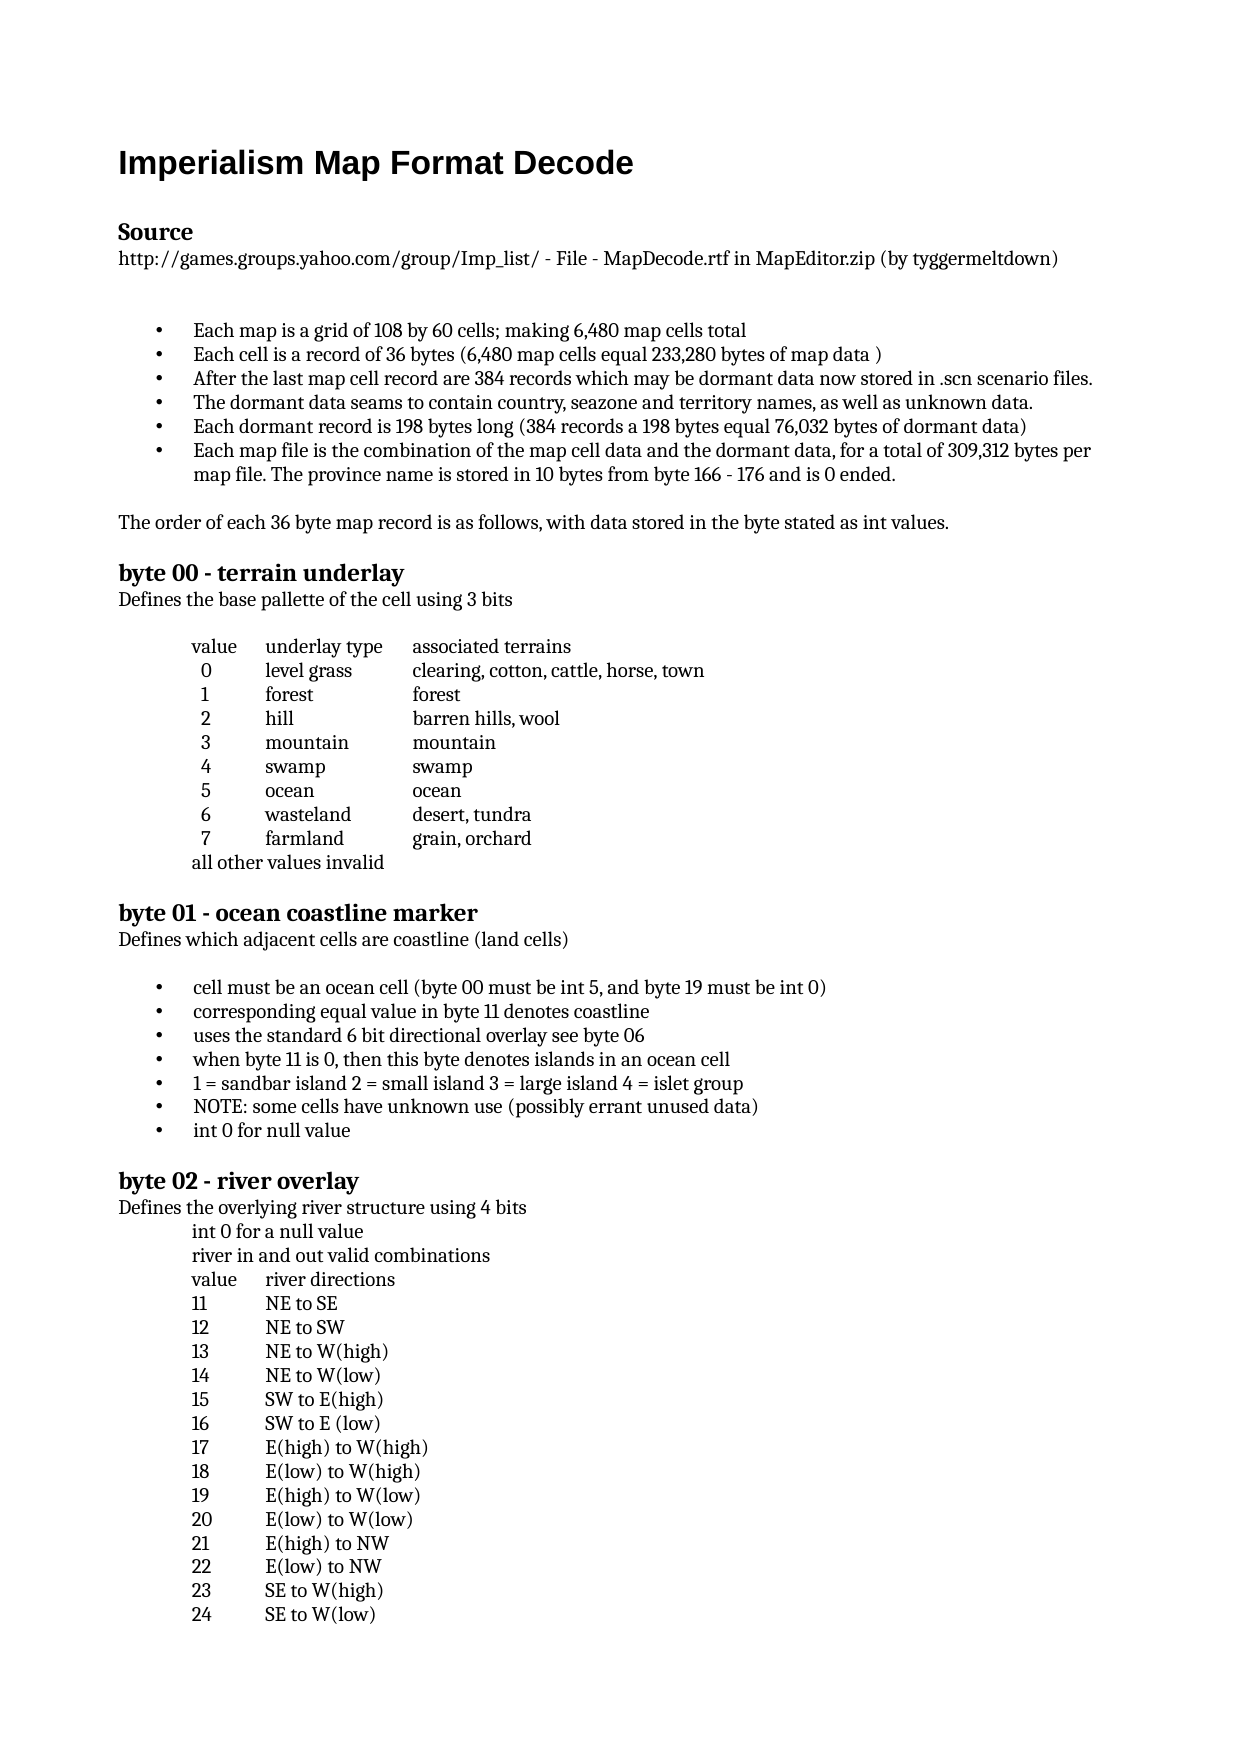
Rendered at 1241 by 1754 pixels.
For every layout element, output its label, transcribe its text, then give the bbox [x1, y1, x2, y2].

text Source [118, 218, 1122, 247]
list cell must be an ocean cell (byte 00 must be int 5, and byte 19 must be int 0) [156, 975, 1122, 999]
text int 0 for a null value [192, 1220, 1122, 1244]
text 17 E(high) to W(high) [192, 1435, 1122, 1459]
text 6 wasteland desert, tundra [192, 803, 1122, 827]
text 3 mountain mountain [192, 731, 1122, 755]
text 7 farmland grain, orchard [192, 827, 1122, 851]
text 23 SE to W(high) [192, 1579, 1122, 1603]
text The order of each 36 byte map record is as follows, with data stored in the byte stated as int values. [118, 511, 1122, 534]
list corresponding equal value in byte 11 denotes coastline [156, 999, 1122, 1023]
text river in and out valid combinations [192, 1244, 1122, 1268]
list NOTE: some cells have unknown use (possibly errant unused data) [156, 1095, 1122, 1119]
list when byte 11 is 0, then this byte denotes islands in an ocean cell [156, 1047, 1122, 1071]
list The dormant data seams to contain country, seazone and territory names, as well as unknown data. [156, 391, 1122, 415]
text 12 NE to SW [192, 1316, 1122, 1339]
list Each dormant record is 198 bytes long (384 records a 198 bytes equal 76,032 bytes of dormant data) [156, 415, 1122, 439]
text 18 E(low) to W(high) [192, 1459, 1122, 1483]
text byte 02 - river overlay [118, 1167, 1122, 1196]
text http://games.groups.yahoo.com/group/Imp_list/ - File - MapDecode.rtf in MapEditor.zip (by tyggermeltdown) [118, 247, 1122, 271]
subtitle Imperialism Map Format Decode [118, 143, 1122, 182]
list Each map file is the combination of the map cell data and the dormant data, for a total of 309,312 bytes per map file. The province name is stored in 10 bytes from byte 166 - 176 and is 0 ended. [156, 439, 1122, 487]
text 13 NE to W(high) [192, 1339, 1122, 1363]
list 1 = sandbar island 2 = small island 3 = large island 4 = islet group [156, 1071, 1122, 1095]
text 20 E(low) to W(low) [192, 1507, 1122, 1531]
text Defines which adjacent cells are coastline (land cells) [118, 927, 1122, 951]
text 1 forest forest [192, 683, 1122, 707]
text 24 SE to W(low) [192, 1603, 1122, 1627]
text 5 ocean ocean [192, 779, 1122, 803]
text 4 swamp swamp [192, 755, 1122, 779]
text 0 level grass clearing, cotton, cattle, horse, town [192, 659, 1122, 683]
list int 0 for null value [156, 1119, 1122, 1143]
text 11 NE to SE [192, 1292, 1122, 1316]
text value underlay type associated terrains [192, 635, 1122, 659]
text 2 hill barren hills, wool [192, 707, 1122, 731]
text 22 E(low) to NW [192, 1555, 1122, 1579]
text 16 SW to E (low) [192, 1411, 1122, 1435]
text 19 E(high) to W(low) [192, 1483, 1122, 1507]
text 15 SW to E(high) [192, 1387, 1122, 1411]
text all other values invalid [192, 851, 1122, 875]
list uses the standard 6 bit directional overlay see byte 06 [156, 1023, 1122, 1047]
list Each cell is a record of 36 bytes (6,480 map cells equal 233,280 bytes of map data ) [156, 343, 1122, 367]
text byte 01 - ocean coastline marker [118, 899, 1122, 927]
text byte 00 - terrain underlay [118, 558, 1122, 587]
text Defines the base pallette of the cell using 3 bits [118, 587, 1122, 611]
text 21 E(high) to NW [192, 1531, 1122, 1555]
list Each map is a grid of 108 by 60 cells; making 6,480 map cells total [156, 319, 1122, 343]
text value river directions [192, 1268, 1122, 1292]
text Defines the overlying river structure using 4 bits [118, 1196, 1122, 1220]
text 14 NE to W(low) [192, 1363, 1122, 1387]
list After the last map cell record are 384 records which may be dormant data now stored in .scn scenario files. [156, 367, 1122, 391]
